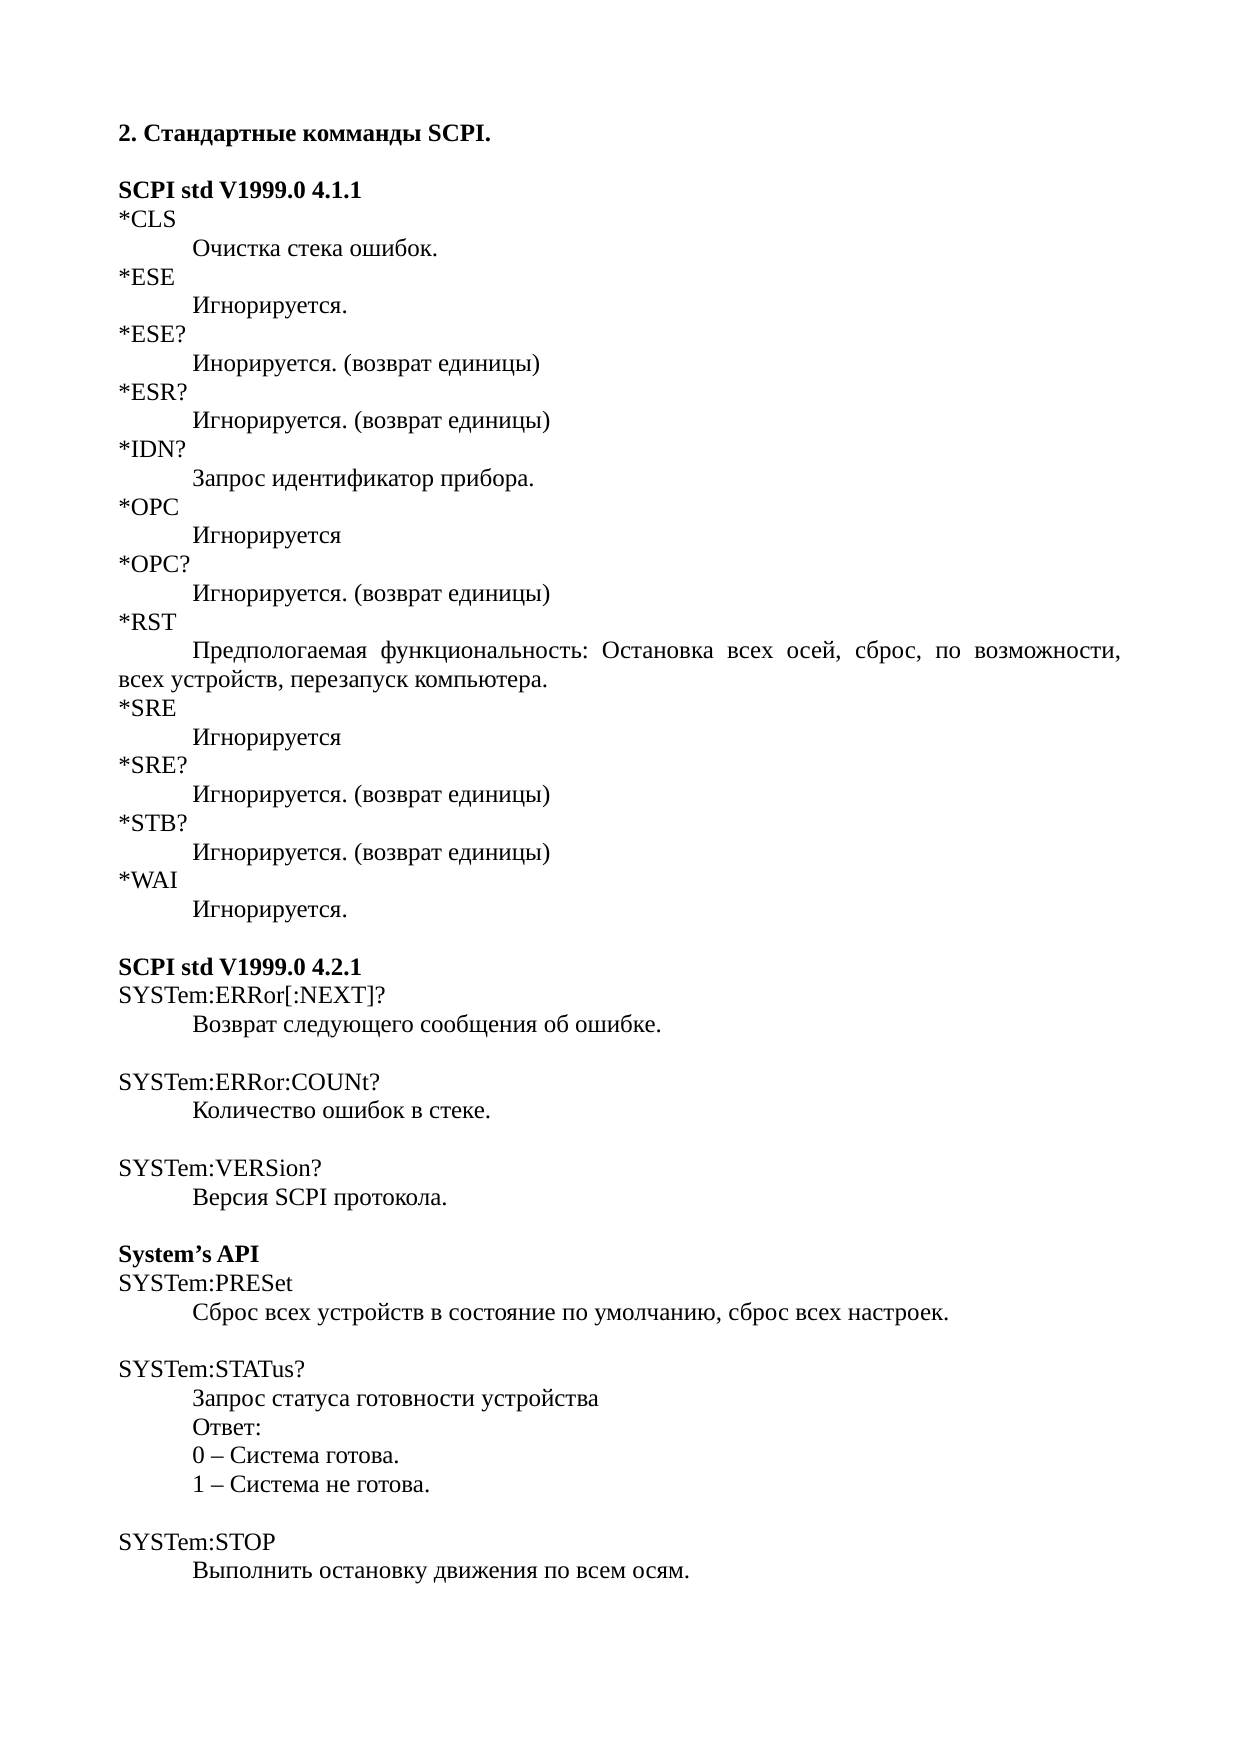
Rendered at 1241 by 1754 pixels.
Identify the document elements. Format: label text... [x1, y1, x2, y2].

text 2. Стандартные комманды SCPI. [118, 118, 1122, 147]
text *RST [118, 607, 1122, 636]
text Сброс всех устройств в состояние по умолчанию, сброс всех настроек. [118, 1297, 1122, 1326]
text Предпологаемая функциональность: Остановка всех осей, сброс, по возможности, всех устройств, перезапуск компьютера. [118, 636, 1122, 693]
text Инорируется. (возврат единицы) [118, 348, 1122, 377]
text Игнорируется. (возврат единицы) [118, 779, 1122, 808]
text Ответ: [118, 1412, 1122, 1441]
text SYSTem:ERRor:COUNt? [118, 1067, 1122, 1096]
text SYSTem:STOP [118, 1527, 1122, 1556]
text Игнорируется. (возврат единицы) [118, 578, 1122, 607]
text Выполнить остановку движения по всем осям. [118, 1556, 1122, 1584]
text Количество ошибок в стеке. [118, 1096, 1122, 1124]
text Запрос идентификатор прибора. [118, 463, 1122, 492]
text *IDN? [118, 434, 1122, 463]
text *SRE [118, 693, 1122, 722]
text *WAI [118, 866, 1122, 894]
text *ESE [118, 262, 1122, 291]
text System’s API [118, 1239, 1122, 1268]
text SCPI std V1999.0 4.1.1 [118, 176, 1122, 204]
text SYSTem:ERRor[:NEXT]? [118, 981, 1122, 1009]
text SYSTem:STATus? [118, 1354, 1122, 1383]
text SYSTem:PRESet [118, 1268, 1122, 1297]
text *OPC? [118, 549, 1122, 578]
text Игнорируется [118, 521, 1122, 549]
text Игнорируется [118, 722, 1122, 751]
text *STB? [118, 808, 1122, 837]
text *CLS [118, 204, 1122, 233]
text Игнорируется. [118, 291, 1122, 319]
text 1 – Система не готова. [118, 1469, 1122, 1498]
text SCPI std V1999.0 4.2.1 [118, 952, 1122, 981]
text Игнорируется. (возврат единицы) [118, 837, 1122, 866]
text Запрос статуса готовности устройства [118, 1383, 1122, 1412]
text Возврат следующего сообщения об ошибке. [118, 1009, 1122, 1038]
text *OPC [118, 492, 1122, 521]
text *ESE? [118, 319, 1122, 348]
text Очистка стека ошибок. [118, 233, 1122, 262]
text SYSTem:VERSion? [118, 1153, 1122, 1182]
text 0 – Система готова. [118, 1441, 1122, 1469]
text *ESR? [118, 377, 1122, 406]
text Версия SCPI протокола. [118, 1182, 1122, 1211]
text Игнорируется. [118, 894, 1122, 923]
text *SRE? [118, 751, 1122, 779]
text Игнорируется. (возврат единицы) [118, 406, 1122, 434]
